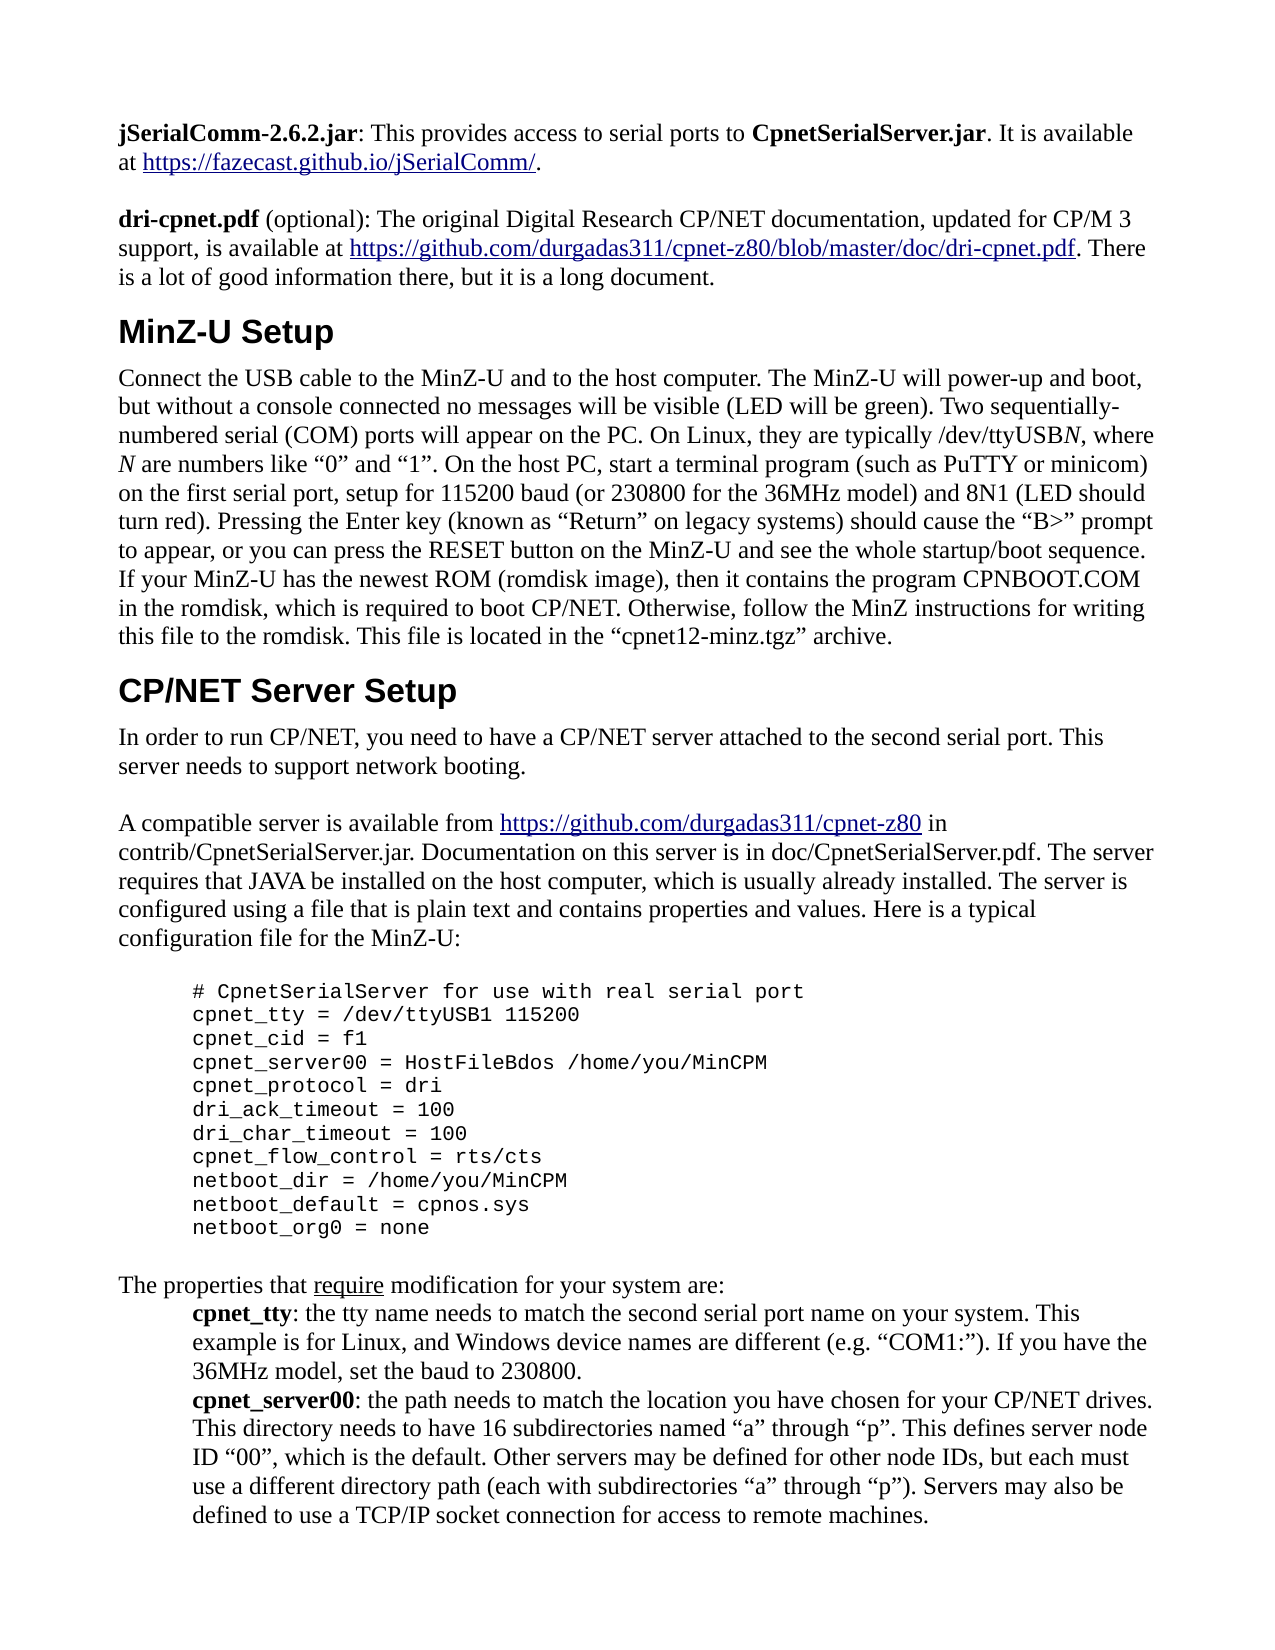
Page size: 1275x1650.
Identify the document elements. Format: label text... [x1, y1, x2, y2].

text jSerialComm-2.6.2.jar: This provides access to serial ports to CpnetSerialServer.jar. It is available at https://fazecast.github.io/jSerialComm/. [118, 118, 1157, 176]
text If your MinZ-U has the newest ROM (romdisk image), then it contains the program CPNBOOT.COM in the romdisk, which is required to boot CP/NET. Otherwise, follow the MinZ instructions for writing this file to the romdisk. This file is located in the “cpnet12-minz.tgz” archive. [118, 564, 1157, 650]
text cpnet_flow_control = rts/cts [192, 1146, 1157, 1170]
text A compatible server is available from https://github.com/durgadas311/cpnet-z80 in contrib/CpnetSerialServer.jar. Documentation on this server is in doc/CpnetSerialServer.pdf. The server requires that JAVA be installed on the host computer, which is usually already installed. The server is configured using a file that is plain text and contains properties and values. Here is a typical configuration file for the MinZ-U: [118, 808, 1157, 952]
subtitle MinZ-U Setup [118, 311, 1157, 350]
text cpnet_tty: the tty name needs to match the second serial port name on your system. This example is for Linux, and Windows device names are different (e.g. “COM1:”). If you have the 36MHz model, set the baud to 230800. [192, 1298, 1157, 1385]
text Connect the USB cable to the MinZ-U and to the host computer. The MinZ-U will power-up and boot, but without a console connected no messages will be visible (LED will be green). Two sequentially-numbered serial (COM) ports will appear on the PC. On Linux, they are typically /dev/ttyUSBN, where N are numbers like “0” and “1”. On the host PC, start a terminal program (such as PuTTY or minicom) on the first serial port, setup for 115200 baud (or 230800 for the 36MHz model) and 8N1 (LED should turn red). Pressing the Enter key (known as “Return” on legacy systems) should cause the “B>” prompt to appear, or you can press the RESET button on the MinZ-U and see the whole startup/boot sequence. [118, 363, 1157, 564]
text netboot_dir = /home/you/MinCPM [192, 1170, 1157, 1194]
text cpnet_server00: the path needs to match the location you have chosen for your CP/NET drives. This directory needs to have 16 subdirectories named “a” through “p”. This defines server node ID “00”, which is the default. Other servers may be defined for other node IDs, but each must use a different directory path (each with subdirectories “a” through “p”). Servers may also be defined to use a TCP/IP socket connection for access to remote machines. [192, 1385, 1157, 1528]
text dri_ack_timeout = 100 [192, 1099, 1157, 1123]
subtitle CP/NET Server Setup [118, 671, 1157, 709]
text cpnet_protocol = dri [192, 1075, 1157, 1099]
text dri_char_timeout = 100 [192, 1123, 1157, 1146]
text In order to run CP/NET, you need to have a CP/NET server attached to the second serial port. This server needs to support network booting. [118, 722, 1157, 779]
text cpnet_server00 = HostFileBdos /home/you/MinCPM [192, 1052, 1157, 1075]
text # CpnetSerialServer for use with real serial port [192, 981, 1157, 1004]
text cpnet_tty = /dev/ttyUSB1 115200 [192, 1004, 1157, 1028]
text netboot_default = cpnos.sys [192, 1194, 1157, 1217]
text netboot_org0 = none [192, 1217, 1157, 1241]
text The properties that require modification for your system are: [118, 1270, 1157, 1298]
text cpnet_cid = f1 [192, 1028, 1157, 1052]
text dri-cpnet.pdf (optional): The original Digital Research CP/NET documentation, updated for CP/M 3 support, is available at https://github.com/durgadas311/cpnet-z80/blob/master/doc/dri-cpnet.pdf. There is a lot of good information there, but it is a long document. [118, 204, 1157, 291]
